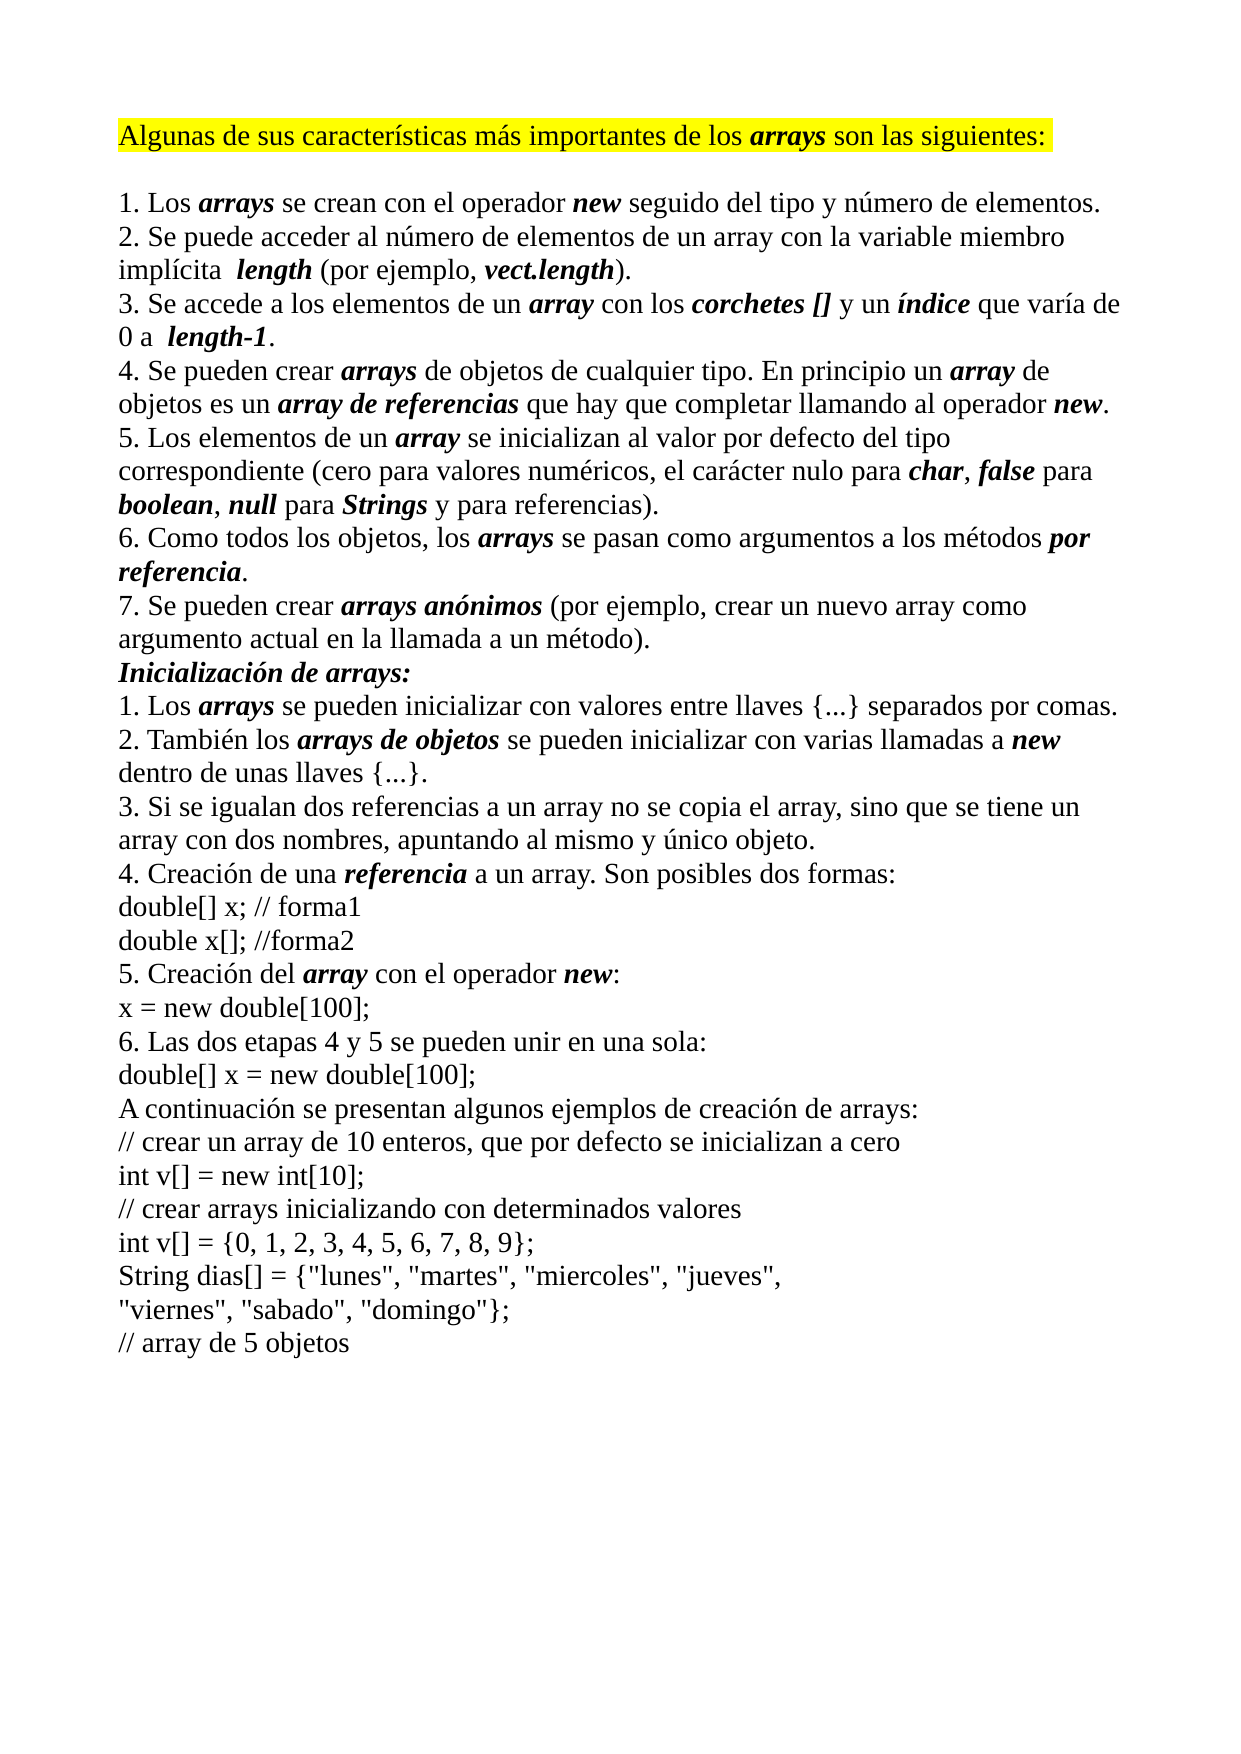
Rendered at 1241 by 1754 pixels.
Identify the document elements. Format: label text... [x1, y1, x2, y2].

text referencia. [118, 554, 1122, 588]
text 2. También los arrays de objetos se pueden inicializar con varias llamadas a new dentro de unas llaves {...}. [118, 722, 1122, 789]
text 1. Los arrays se crean con el operador new seguido del tipo y número de elementos. [118, 185, 1122, 219]
text String dias[] = {"lunes", "martes", "miercoles", "jueves", [118, 1258, 1122, 1292]
text 4. Creación de una referencia a un array. Son posibles dos formas: [118, 856, 1122, 889]
text // crear un array de 10 enteros, que por defecto se inicializan a cero [118, 1124, 1122, 1158]
text 3. Se accede a los elementos de un array con los corchetes [] y un índice que varía de 0 a length-1. [118, 286, 1122, 353]
text A continuación se presentan algunos ejemplos de creación de arrays: [118, 1091, 1122, 1124]
text 2. Se puede acceder al número de elementos de un array con la variable miembro implícita length (por ejemplo, vect.length). [118, 219, 1122, 286]
text int v[] = new int[10]; [118, 1158, 1122, 1191]
text Algunas de sus características más importantes de los arrays son las siguientes: [118, 118, 1122, 152]
text // array de 5 objetos [118, 1326, 1122, 1359]
text 3. Si se igualan dos referencias a un array no se copia el array, sino que se tiene un array con dos nombres, apuntando al mismo y único objeto. [118, 789, 1122, 856]
text 6. Como todos los objetos, los arrays se pasan como argumentos a los métodos por [118, 521, 1122, 554]
text int v[] = {0, 1, 2, 3, 4, 5, 6, 7, 8, 9}; [118, 1225, 1122, 1258]
text double[] x; // forma1 [118, 889, 1122, 923]
text double x[]; //forma2 [118, 923, 1122, 957]
text double[] x = new double[100]; [118, 1057, 1122, 1091]
text "viernes", "sabado", "domingo"}; [118, 1292, 1122, 1326]
text 6. Las dos etapas 4 y 5 se pueden unir en una sola: [118, 1024, 1122, 1057]
text // crear arrays inicializando con determinados valores [118, 1191, 1122, 1225]
text 5. Creación del array con el operador new: [118, 957, 1122, 990]
text 5. Los elementos de un array se inicializan al valor por defecto del tipo correspondiente (cero para valores numéricos, el carácter nulo para char, false para boolean, null para Strings y para referencias). [118, 420, 1122, 521]
text 7. Se pueden crear arrays anónimos (por ejemplo, crear un nuevo array como argumento actual en la llamada a un método). [118, 588, 1122, 655]
text x = new double[100]; [118, 990, 1122, 1024]
text 1. Los arrays se pueden inicializar con valores entre llaves {...} separados por comas. [118, 688, 1122, 722]
text Inicialización de arrays: [118, 655, 1122, 688]
text 4. Se pueden crear arrays de objetos de cualquier tipo. En principio un array de objetos es un array de referencias que hay que completar llamando al operador new. [118, 353, 1122, 420]
